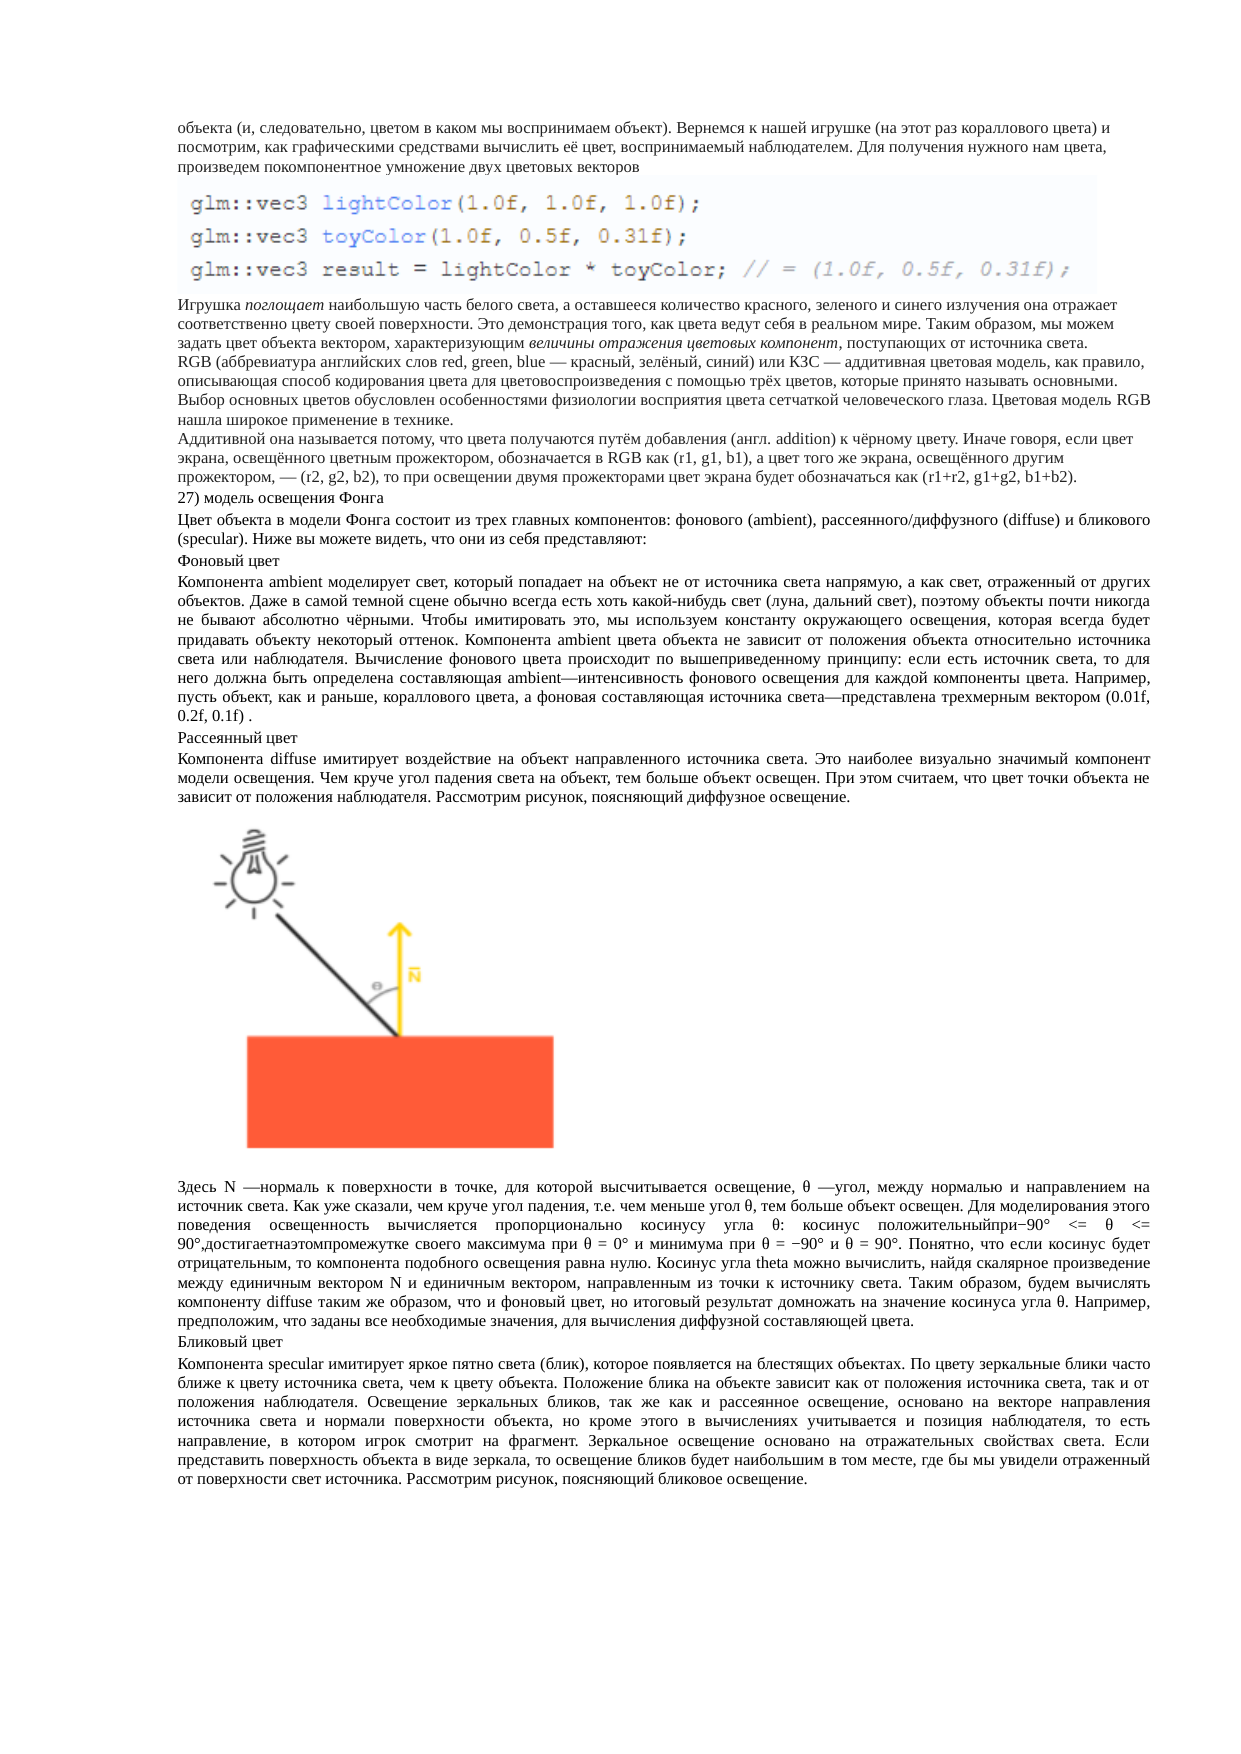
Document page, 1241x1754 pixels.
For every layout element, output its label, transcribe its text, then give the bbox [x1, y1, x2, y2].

text Игрушка поглощает наибольшую часть белого света, а оставшееся количество красного, зеленого и синего излучения она отражает соответственно цвету своей поверхности. Это демонстрация того, как цвета ведут себя в реальном мире. Таким образом, мы можем задать цвет объекта вектором, характеризующим величины отражения цветовых компонент, поступающих от источника света. [177, 294, 1152, 352]
text 27) модель освещения Фонга [177, 488, 1152, 507]
text Бликовый цвет [177, 1332, 1152, 1351]
text Рассеянный цвет [177, 727, 1152, 747]
text Компонента ambient моделирует свет, который попадает на объект не от источника света напрямую, а как свет, отраженный от других объектов. Даже в самой темной сцене обычно всегда есть хоть какой-нибудь свет (луна, дальний свет), поэтому объекты почти никогда не бывают абсолютно чёрными. Чтобы имитировать это, мы используем константу окружающего освещения, которая всегда будет придавать объекту некоторый оттенок. Компонента ambient цвета объекта не зависит от положения объекта относительно источника света или наблюдателя. Вычисление фонового цвета происходит по вышеприведенному принципу: если есть источник света, то для него должна быть определена составляющая ambient—интенсивность фонового освещения для каждой компоненты цвета. Например, пусть объект, как и раньше, кораллового цвета, а фоновая составляющая источника света—представлена трехмерным вектором (0.01f, 0.2f, 0.1f) . [177, 572, 1152, 725]
text Выбор основных цветов обусловлен особенностями физиологии восприятия цвета сетчаткой человеческого глаза. Цветовая модель RGB нашла широкое применение в технике. [177, 390, 1152, 428]
text Аддитивной она называется потому, что цвета получаются путём добавления (англ. addition) к чёрному цвету. Иначе говоря, если цвет экрана, освещённого цветным прожектором, обозначается в RGB как (r1, g1, b1), а цвет того же экрана, освещённого другим прожектором, — (r2, g2, b2), то при освещении двумя прожекторами цвет экрана будет обозначаться как (r1+r2, g1+g2, b1+b2). [177, 428, 1152, 486]
text Цвет объекта в модели Фонга состоит из трех главных компонентов: фонового (ambient), рассеянного/диффузного (diffuse) и бликового (specular). Ниже вы можете видеть, что они из себя представляют: [177, 510, 1152, 548]
text Здесь N —нормаль к поверхности в точке, для которой высчитывается освещение, θ —угол, между нормалью и направлением на источник света. Как уже сказали, чем круче угол падения, т.е. чем меньше угол θ, тем больше объект освещен. Для моделирования этого поведения освещенность вычисляется пропорционально косинусу угла θ: косинус положительныйпри−90° <= θ <= 90°,достигаетнаэтомпромежутке своего максимума при θ = 0° и минимума при θ = −90° и θ = 90°. Понятно, что если косинус будет отрицательным, то компонента подобного освещения равна нулю. Косинус угла theta можно вычислить, найдя скалярное произведение между единичным вектором N и единичным вектором, направленным из точки к источнику света. Таким образом, будем вычислять компоненту diffuse таким же образом, что и фоновый цвет, но итоговый результат домножать на значение косинуса угла θ. Например, предположим, что заданы все необходимые значения, для вычисления диффузной составляющей цвета. [177, 1177, 1152, 1330]
text RGB (аббревиатура английских слов red, green, blue — красный, зелёный, синий) или КЗС — аддитивная цветовая модель, как правило, описывающая способ кодирования цвета для цветовоспроизведения с помощью трёх цветов, которые принято называть основными. [177, 352, 1152, 390]
text Фоновый цвет [177, 550, 1152, 569]
text объекта (и, следовательно, цветом в каком мы воспринимаем объект). Вернемся к нашей игрушке (на этот раз кораллового цвета) и посмотрим, как графическими средствами вычислить её цвет, воспринимаемый наблюдателем. Для получения нужного нам цвета, произведем покомпонентное умножение двух цветовых векторов [177, 118, 1152, 176]
text Компонента diffuse имитирует воздействие на объект направленного источника света. Это наиболее визуально значимый компонент модели освещения. Чем круче угол падения света на объект, тем больше объект освещен. При этом считаем, что цвет точки объекта не зависит от положения наблюдателя. Рассмотрим рисунок, поясняющий диффузное освещение. [177, 749, 1152, 806]
text Компонента specular имитирует яркое пятно света (блик), которое появляется на блестящих объектах. По цвету зеркальные блики часто ближе к цвету источника света, чем к цвету объекта. Положение блика на объекте зависит как от положения источника света, так и от положения наблюдателя. Освещение зеркальных бликов, так же как и рассеянное освещение, основано на векторе направления источника света и нормали поверхности объекта, но кроме этого в вычислениях учитывается и позиция наблюдателя, то есть направление, в котором игрок смотрит на фрагмент. Зеркальное освещение основано на отражательных свойствах света. Если представить поверхность объекта в виде зеркала, то освещение бликов будет наибольшим в том месте, где бы мы увидели отраженный от поверхности свет источника. Рассмотрим рисунок, поясняющий бликовое освещение. [177, 1354, 1152, 1488]
